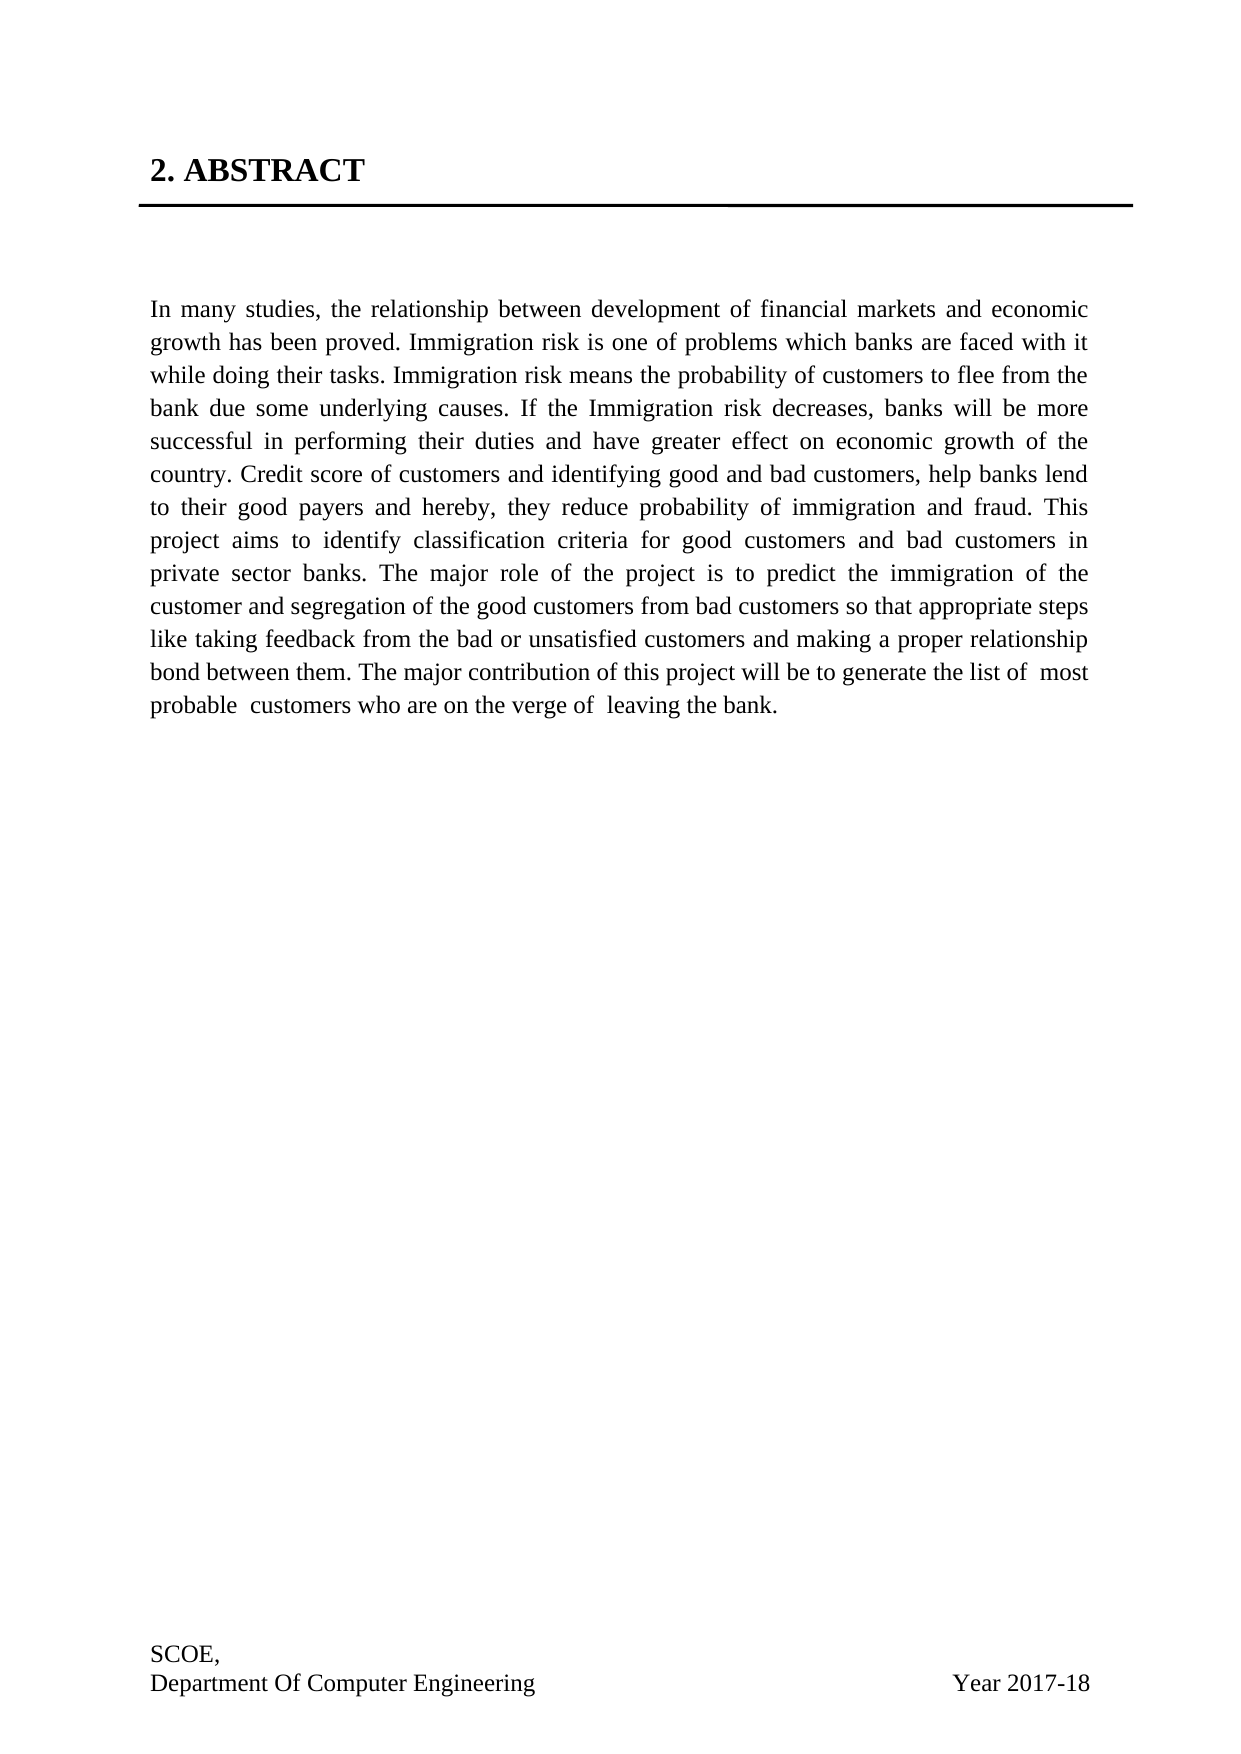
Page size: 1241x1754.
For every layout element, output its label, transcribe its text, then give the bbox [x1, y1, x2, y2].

text 2. ABSTRACT [150, 150, 1090, 188]
text In many studies, the relationship between development of financial markets and economic growth has been proved. Immigration risk is one of problems which banks are faced with it while doing their tasks. Immigration risk means the probability of customers to flee from the bank due some underlying causes. If the Immigration risk decreases, banks will be more successful in performing their duties and have greater effect on economic growth of the country. Credit score of customers and identifying good and bad customers, help banks lend to their good payers and hereby, they reduce probability of immigration and fraud. This project aims to identify classification criteria for good customers and bad customers in private sector banks. The major role of the project is to predict the immigration of the customer and segregation of the good customers from bad customers so that appropriate steps like taking feedback from the bad or unsatisfied customers and making a proper relationship bond between them. The major contribution of this project will be to generate the list of most probable customers who are on the verge of leaving the bank. [150, 294, 1090, 719]
